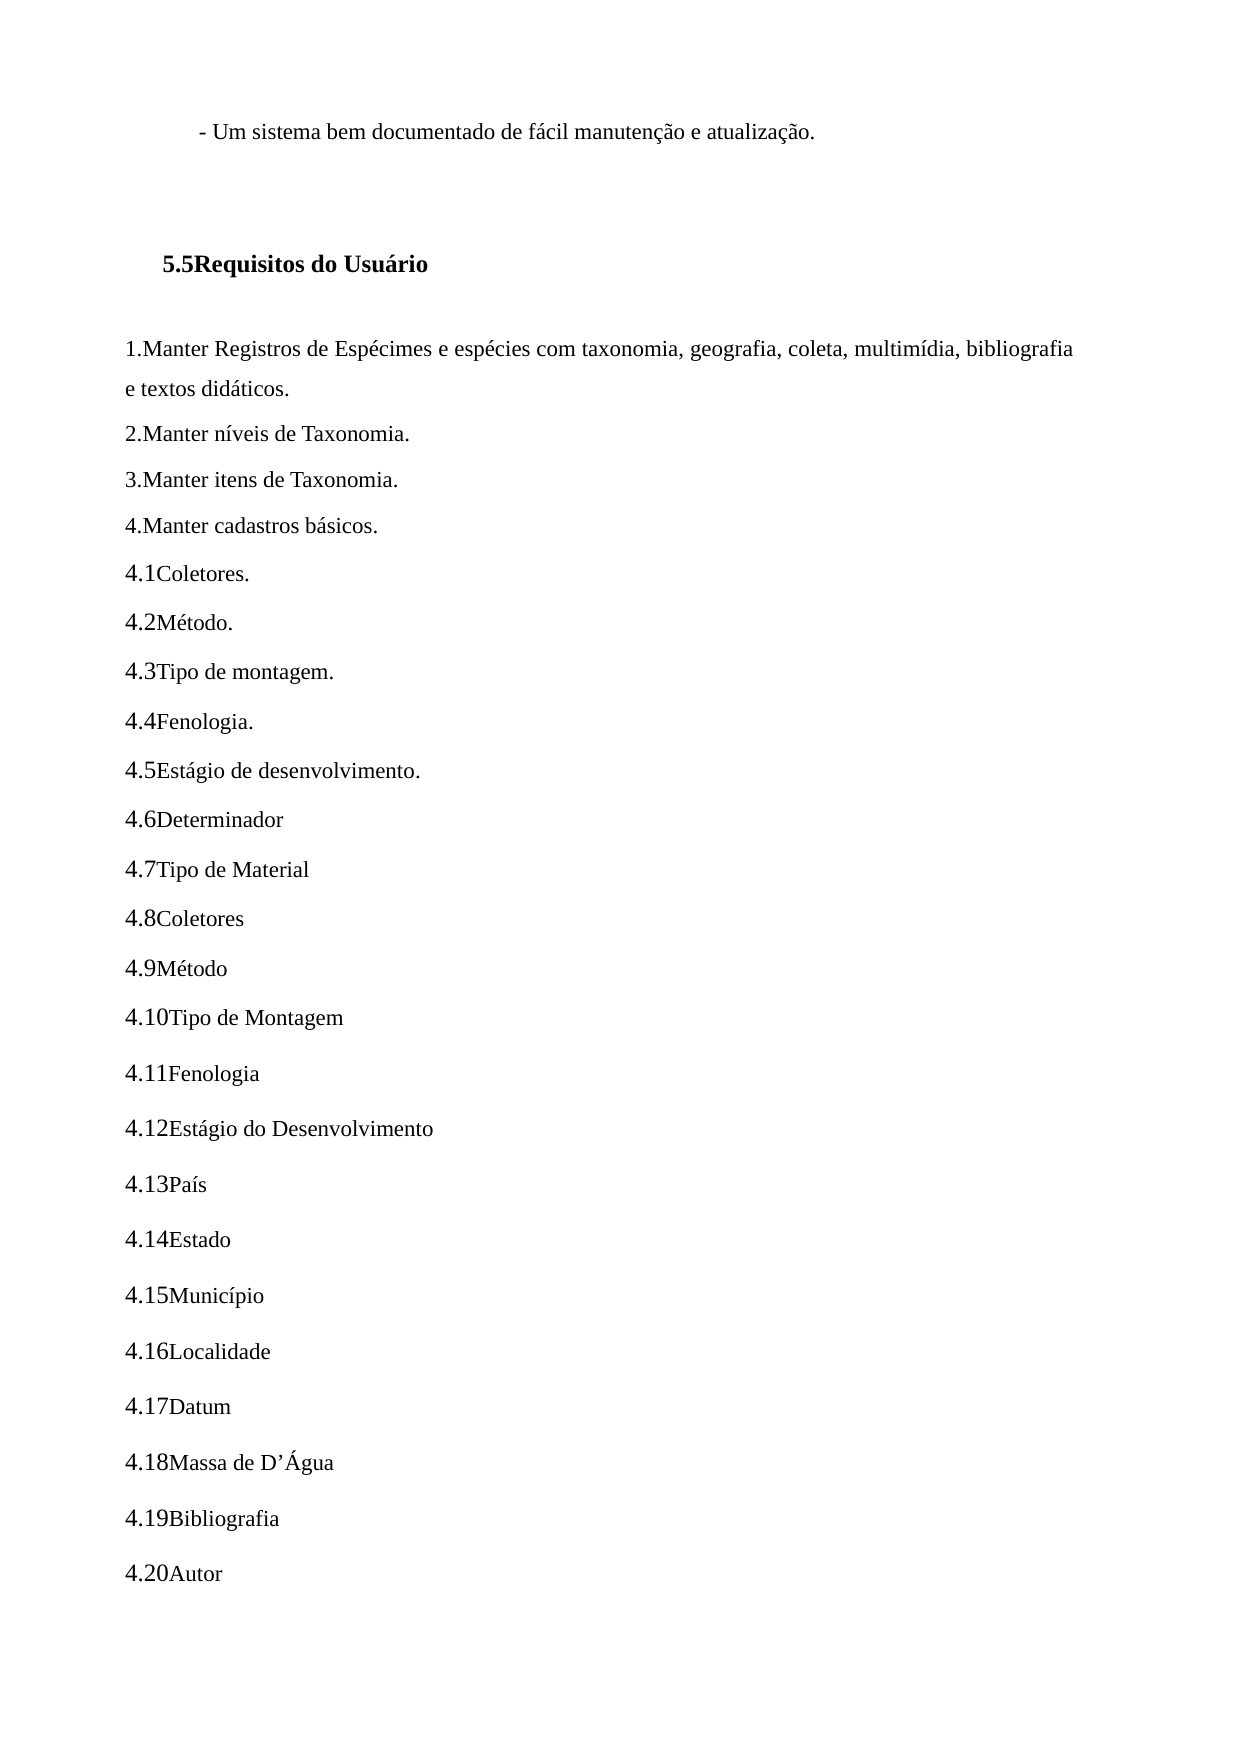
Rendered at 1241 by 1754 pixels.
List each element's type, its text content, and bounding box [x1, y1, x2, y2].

list Coletores. [125, 558, 1075, 586]
list Manter Registros de Espécimes e espécies com taxonomia, geografia, coleta, multimídia, bibliografia e textos didáticos. [125, 335, 1075, 401]
list Manter cadastros básicos. [125, 512, 1075, 538]
list Manter itens de Taxonomia. [125, 466, 1075, 493]
list Método. [125, 607, 1075, 636]
list Determinador [125, 804, 1075, 833]
list Manter níveis de Taxonomia. [125, 421, 1075, 447]
list Tipo de montagem. [125, 656, 1075, 685]
list Estado [125, 1224, 1075, 1253]
list Coletores [125, 903, 1075, 932]
text - Um sistema bem documentado de fácil manutenção e atualização. [199, 118, 1075, 144]
list Massa de D’Água [125, 1447, 1075, 1476]
list Município [125, 1280, 1075, 1309]
list Datum [125, 1391, 1075, 1420]
list Bibliografia [125, 1503, 1075, 1531]
list Tipo de Material [125, 854, 1075, 883]
subtitle Requisitos do Usuário [162, 249, 1075, 278]
list Localidade [125, 1336, 1075, 1364]
list Fenologia. [125, 706, 1075, 734]
list Tipo de Montagem [125, 1002, 1075, 1031]
list Método [125, 953, 1075, 981]
list Estágio de desenvolvimento. [125, 755, 1075, 784]
list País [125, 1169, 1075, 1198]
list Estágio do Desenvolvimento [125, 1113, 1075, 1142]
list Autor [125, 1558, 1075, 1587]
list Fenologia [125, 1058, 1075, 1086]
